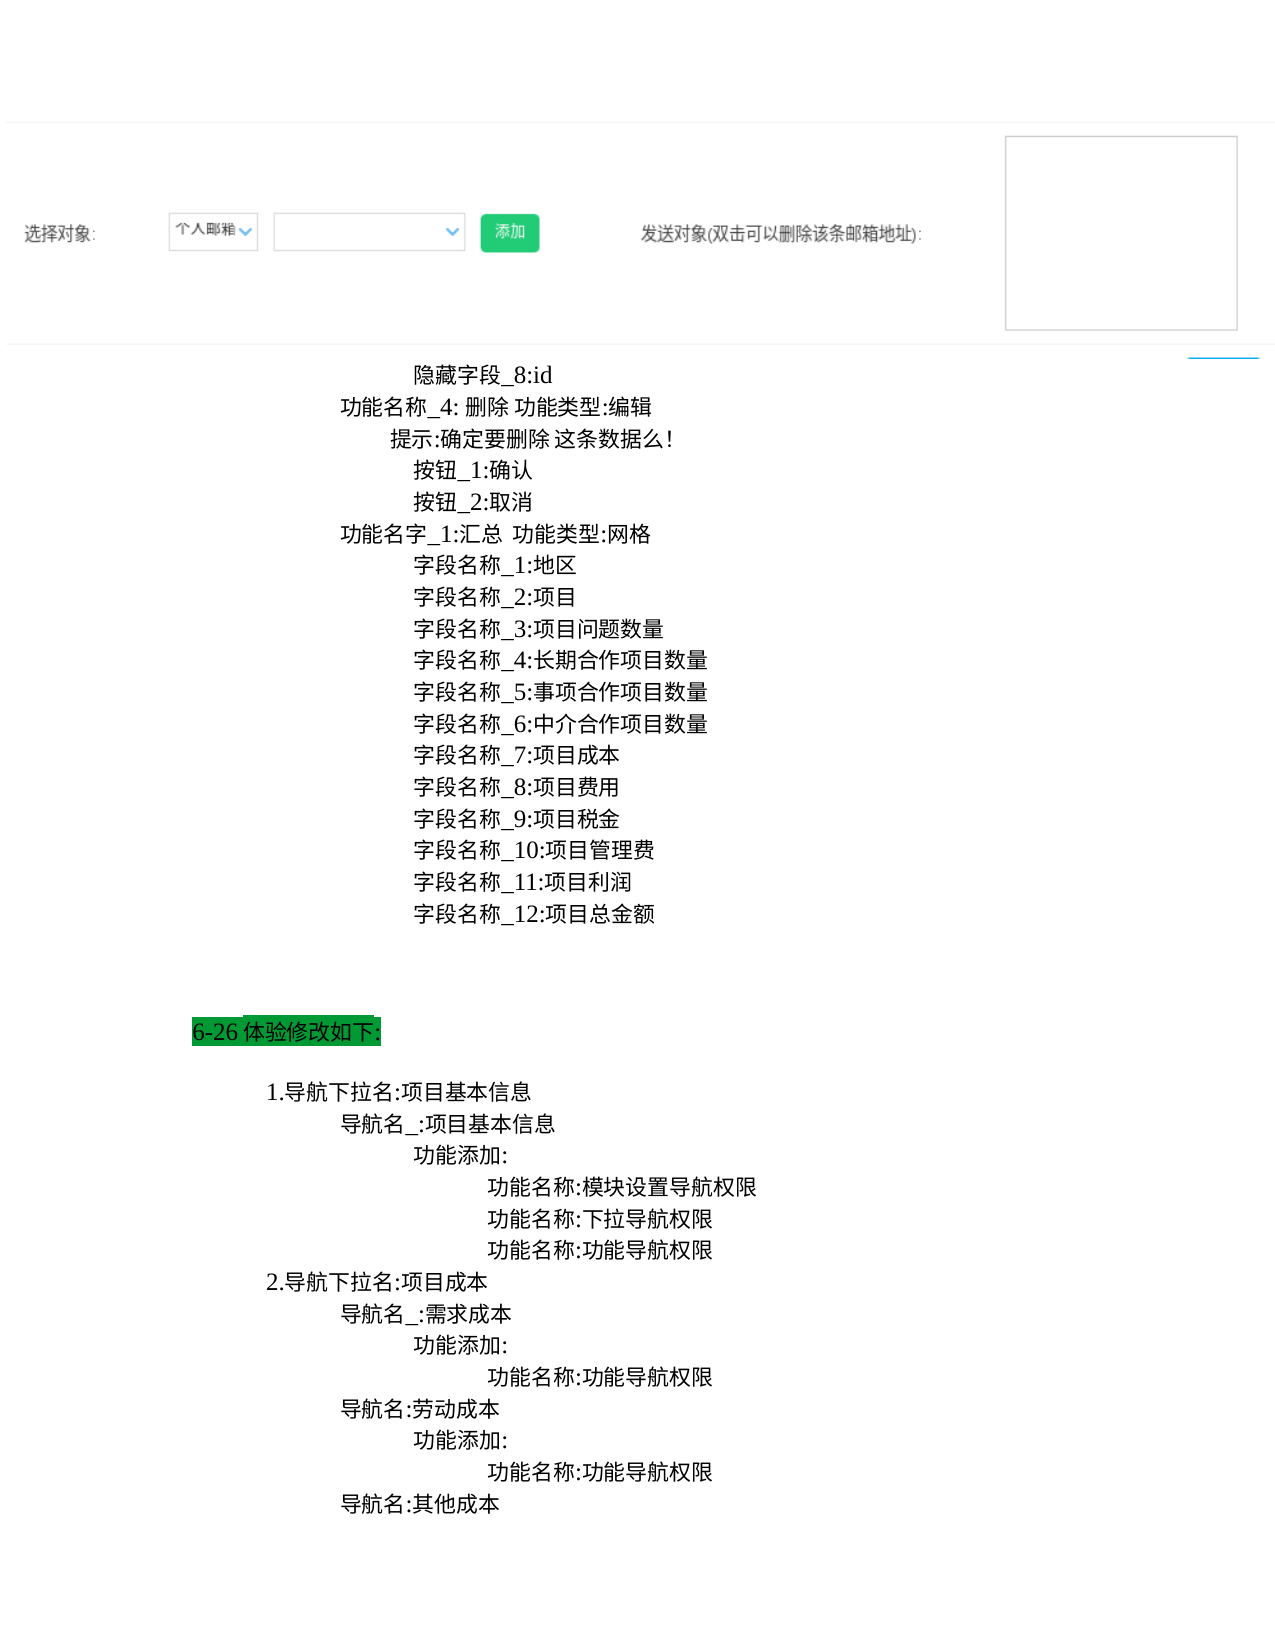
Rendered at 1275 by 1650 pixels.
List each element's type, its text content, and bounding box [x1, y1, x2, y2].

text 功能名称:功能导航权限 [118, 1455, 1157, 1487]
text 字段名称_4:长期合作项目数量 [118, 643, 1157, 675]
text 导航名:劳动成本 [118, 1392, 1157, 1423]
text 功能名称_4: 删除 功能类型:编辑 [118, 390, 1157, 422]
text 按钮_2:取消 [118, 485, 1157, 517]
text 字段名称_2:项目 [118, 580, 1157, 612]
text 功能名称:功能导航权限 [118, 1360, 1157, 1392]
text 字段名称_9:项目税金 [118, 802, 1157, 833]
text 1.导航下拉名:项目基本信息 [118, 1075, 1157, 1107]
text 功能名字_1:汇总 功能类型:网格 [118, 517, 1157, 548]
text 6-26体验修改如下: [118, 1015, 1157, 1046]
text 字段名称_8:项目费用 [118, 770, 1157, 802]
text 2.导航下拉名:项目成本 [118, 1265, 1157, 1297]
text 字段名称_6:中介合作项目数量 [118, 707, 1157, 738]
text 功能添加: [118, 1423, 1157, 1455]
text 功能添加: [118, 1138, 1157, 1170]
text 字段名称_12:项目总金额 [118, 897, 1157, 928]
text 功能添加: [118, 1328, 1157, 1360]
text 字段名称_5:事项合作项目数量 [118, 675, 1157, 707]
text 导航名:其他成本 [118, 1487, 1157, 1518]
text 字段名称_10:项目管理费 [118, 833, 1157, 865]
text 字段名称_11:项目利润 [118, 865, 1157, 897]
text 字段名称_7:项目成本 [118, 738, 1157, 770]
text 字段名称_1:地区 [118, 548, 1157, 580]
text 导航名_:需求成本 [118, 1297, 1157, 1328]
text 导航名_:项目基本信息 [118, 1107, 1157, 1138]
text 功能名称:功能导航权限 [118, 1233, 1157, 1265]
text 字段名称_3:项目问题数量 [118, 612, 1157, 643]
text 隐藏字段_8:id [118, 359, 1157, 390]
text 提示:确定要删除 这条数据么！ [118, 422, 1157, 453]
picture [0, 118, 1275, 359]
text 功能名称:下拉导航权限 [118, 1202, 1157, 1233]
text 按钮_1:确认 [118, 453, 1157, 485]
text 功能名称:模块设置导航权限 [118, 1170, 1157, 1202]
